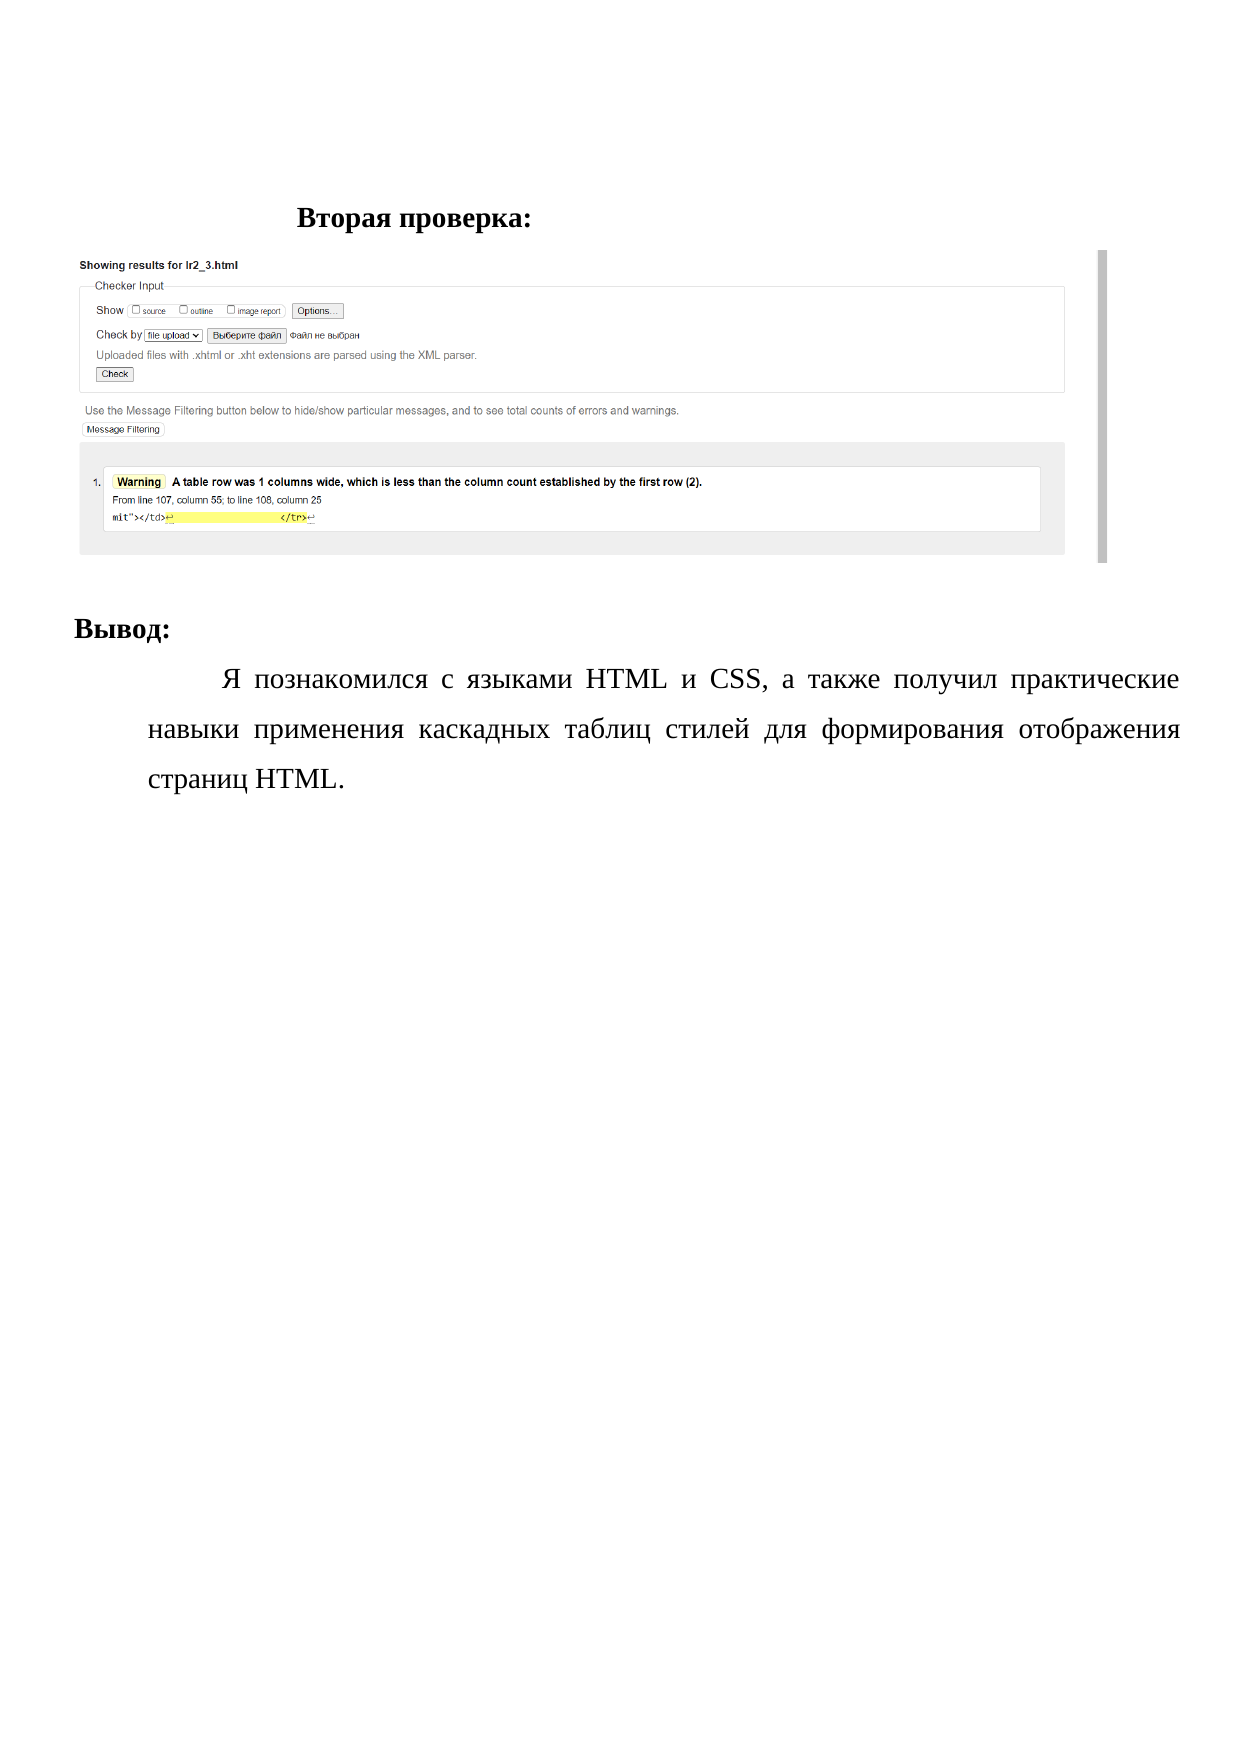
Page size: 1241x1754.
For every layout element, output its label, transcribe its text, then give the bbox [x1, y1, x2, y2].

text Вывод: [0, 611, 1181, 644]
text Вторая проверка: [223, 200, 1181, 233]
text Я познакомился с языками HTML и CSS, а также получил практические навыки применения каскадных таблиц стилей для формирования отображения страниц HTML. [148, 661, 1181, 795]
picture [73, 250, 1108, 563]
